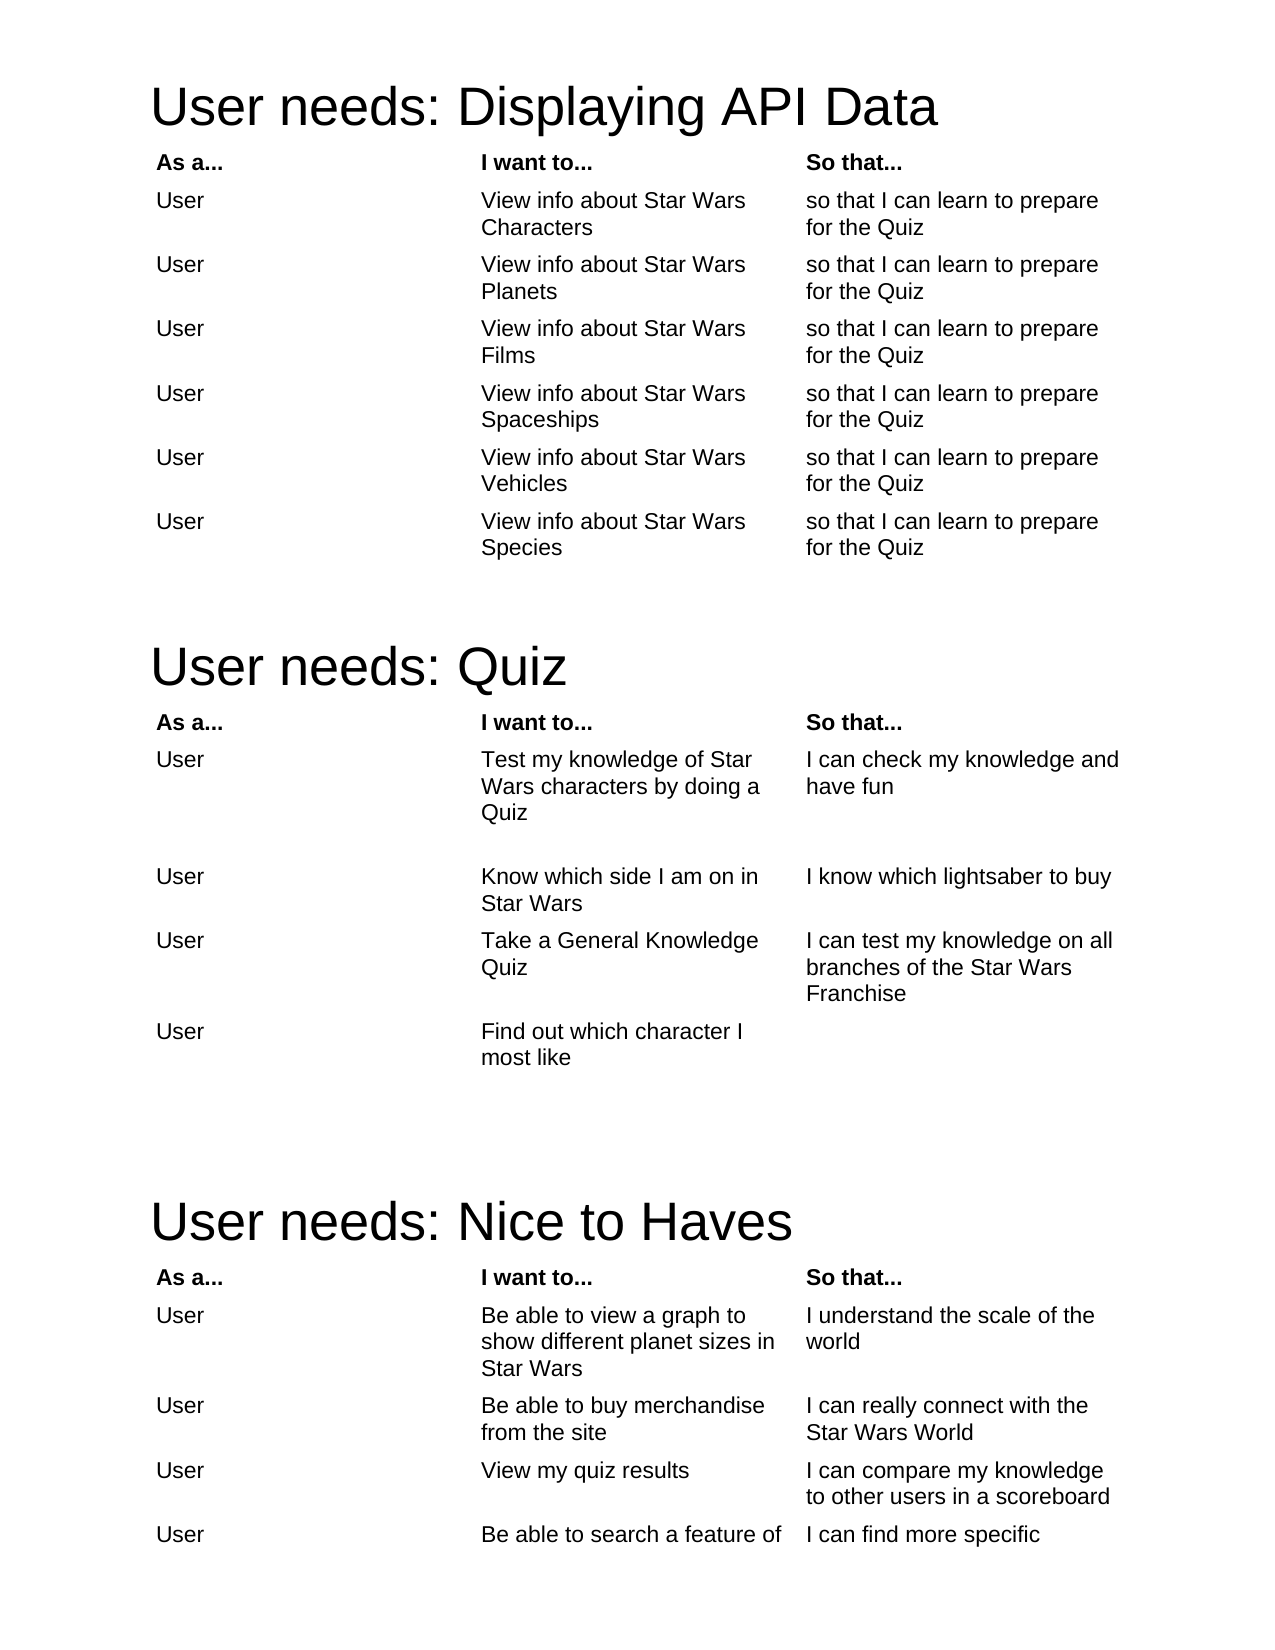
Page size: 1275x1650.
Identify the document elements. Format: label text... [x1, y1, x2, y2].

table_header So that... [800, 144, 1125, 181]
table_cell User [150, 1012, 475, 1076]
table_cell [800, 1076, 1125, 1114]
table_cell View info about Star Wars Species [475, 502, 800, 566]
table_cell View info about Star Wars Vehicles [475, 438, 800, 502]
table_cell I can compare my knowledge to other users in a scoreboard [800, 1451, 1125, 1515]
table_header As a... [150, 703, 475, 741]
table_header I want to... [475, 144, 800, 181]
table_cell I can test my knowledge on all branches of the Star Wars Franchise [800, 922, 1125, 1012]
table_header So that... [800, 703, 1125, 741]
table_cell I can check my knowledge and have fun [800, 741, 1125, 858]
table_cell Be able to buy merchandise from the site [475, 1387, 800, 1451]
table_cell so that I can learn to prepare for the Quiz [800, 374, 1125, 438]
table_cell Find out which character I most like [475, 1012, 800, 1076]
table_cell [150, 1152, 475, 1190]
table_cell View info about Star Wars Films [475, 310, 800, 374]
table_cell Know which side I am on in Star Wars [475, 858, 800, 922]
table_cell I understand the scale of the world [800, 1296, 1125, 1387]
table_cell User [150, 502, 475, 566]
table_cell User [150, 438, 475, 502]
text User needs: Displaying API Data [150, 75, 1125, 137]
table_cell [800, 1152, 1125, 1190]
text User needs: Nice to Haves [150, 1190, 1125, 1252]
table_cell User [150, 374, 475, 438]
table_cell [150, 1114, 475, 1152]
table_cell Be able to search a feature of [475, 1515, 800, 1553]
table_cell so that I can learn to prepare for the Quiz [800, 246, 1125, 310]
table_cell User [150, 741, 475, 858]
table_cell I can find more specific [800, 1515, 1125, 1553]
text User needs: Quiz [150, 634, 1125, 697]
table_cell so that I can learn to prepare for the Quiz [800, 181, 1125, 246]
table_cell [150, 566, 475, 604]
table_cell so that I can learn to prepare for the Quiz [800, 502, 1125, 566]
table_cell View info about Star Wars Planets [475, 246, 800, 310]
table_cell View my quiz results [475, 1451, 800, 1515]
table_cell [475, 1076, 800, 1114]
table_cell View info about Star Wars Characters [475, 181, 800, 246]
table_cell User [150, 181, 475, 246]
table_cell Be able to view a graph to show different planet sizes in Star Wars [475, 1296, 800, 1387]
table_cell User [150, 246, 475, 310]
table_cell User [150, 1387, 475, 1451]
table_header As a... [150, 144, 475, 181]
table_header So that... [800, 1259, 1125, 1296]
table_cell I know which lightsaber to buy [800, 858, 1125, 922]
table_cell User [150, 1515, 475, 1553]
table_cell so that I can learn to prepare for the Quiz [800, 438, 1125, 502]
table_cell [800, 1114, 1125, 1152]
table_cell User [150, 1451, 475, 1515]
table_cell View info about Star Wars Spaceships [475, 374, 800, 438]
table_cell I can really connect with the Star Wars World [800, 1387, 1125, 1451]
table_cell [150, 1076, 475, 1114]
table_cell [475, 566, 800, 604]
table_cell User [150, 1296, 475, 1387]
table_cell Take a General Knowledge Quiz [475, 922, 800, 1012]
table_cell User [150, 858, 475, 922]
table_cell User [150, 922, 475, 1012]
table_cell User [150, 310, 475, 374]
table_header As a... [150, 1259, 475, 1296]
table_cell Test my knowledge of Star Wars characters by doing a Quiz [475, 741, 800, 858]
table_header I want to... [475, 1259, 800, 1296]
table_cell [800, 566, 1125, 604]
table_cell [475, 1114, 800, 1152]
table_header I want to... [475, 703, 800, 741]
table_cell so that I can learn to prepare for the Quiz [800, 310, 1125, 374]
table_cell [475, 1152, 800, 1190]
